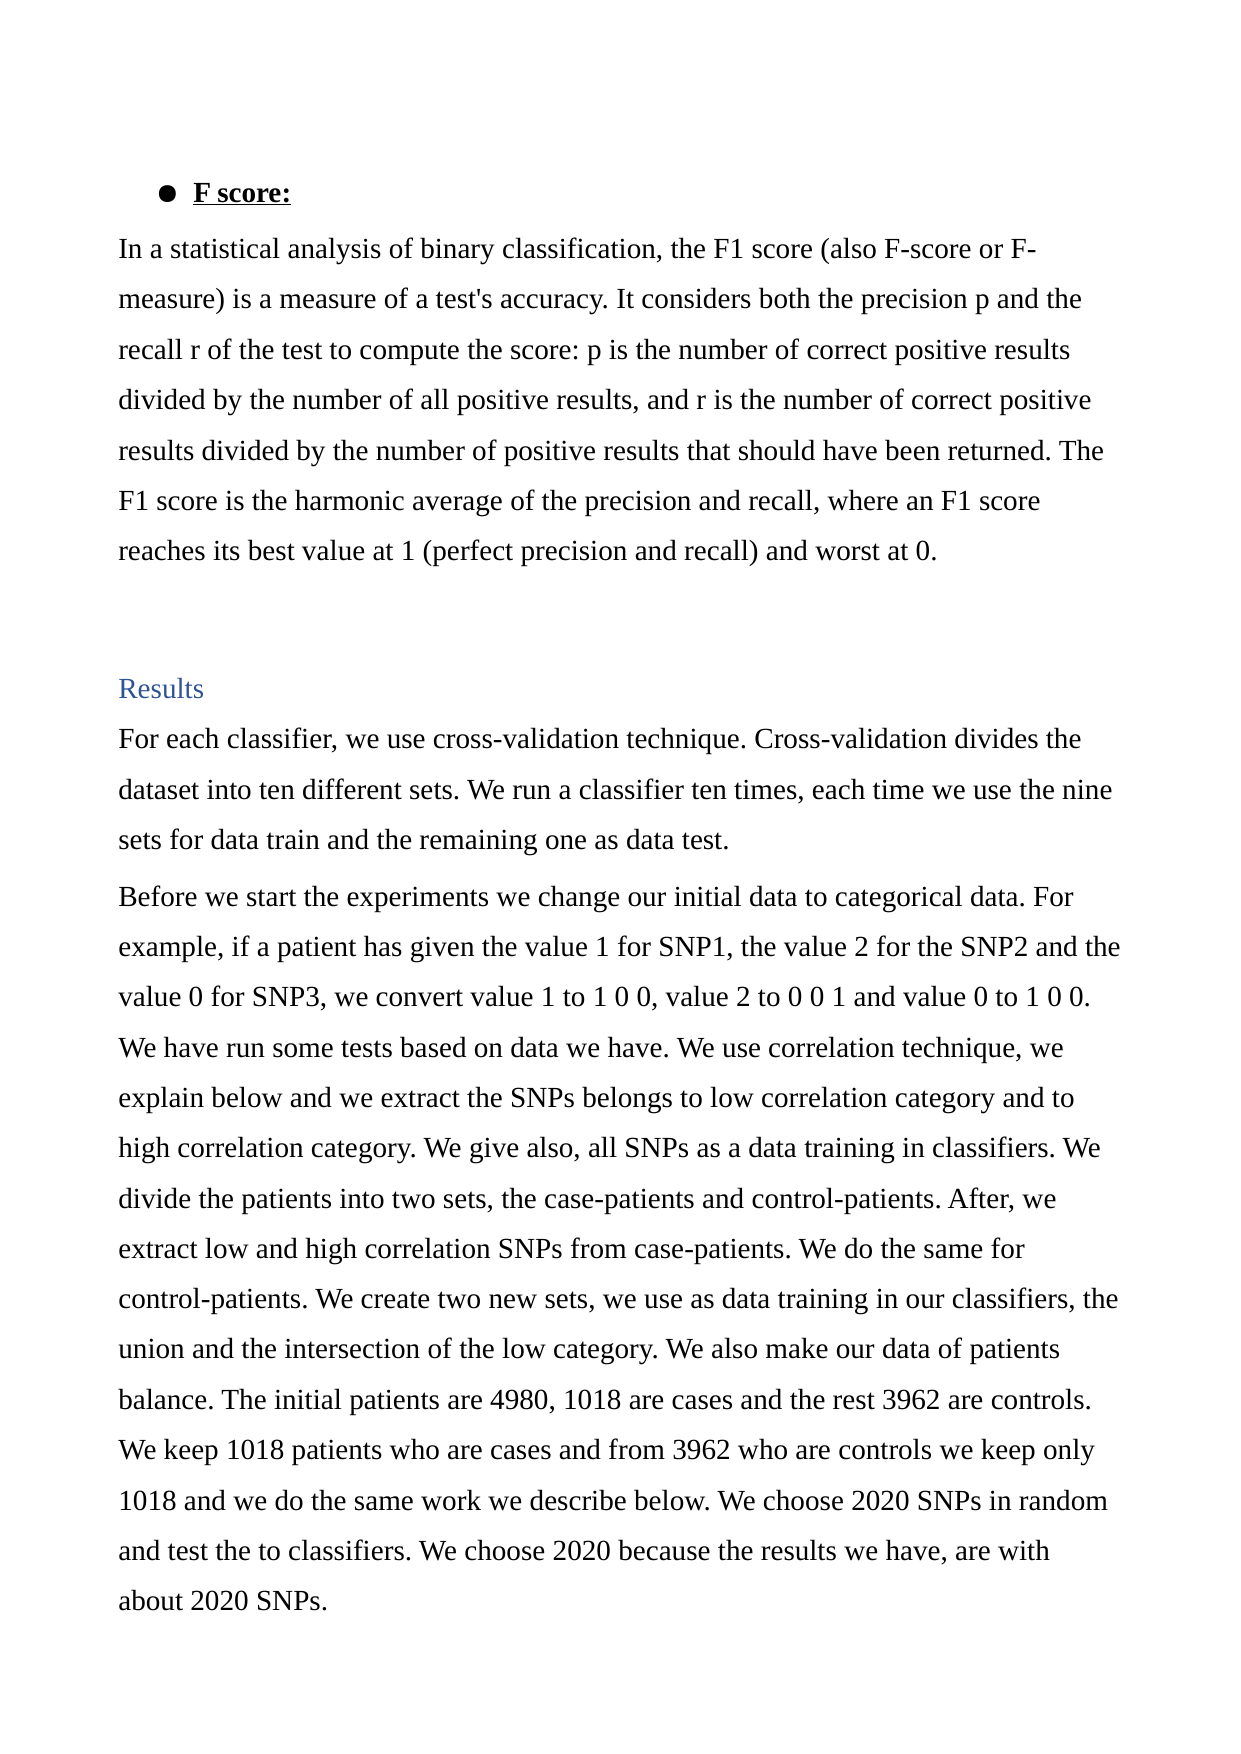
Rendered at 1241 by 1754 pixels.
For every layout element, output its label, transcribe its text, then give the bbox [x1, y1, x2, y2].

text For each classifier, we use cross-validation technique. Cross-validation divides the dataset into ten different sets. We run a classifier ten times, each time we use the nine sets for data train and the remaining one as data test. [118, 722, 1122, 856]
list F score: [156, 175, 1122, 208]
subtitle Results [118, 671, 1122, 705]
text Before we start the experiments we change our initial data to categorical data. For example, if a patient has given the value 1 for SNP1, the value 2 for the SNP2 and the value 0 for SNP3, we convert value 1 to 1 0 0, value 2 to 0 0 1 and value 0 to 1 0 0. We have run some tests based on data we have. We use correlation technique, we explain below and we extract the SNPs belongs to low correlation category and to high correlation category. We give also, all SNPs as a data training in classifiers. We divide the patients into two sets, the case-patients and control-patients. After, we extract low and high correlation SNPs from case-patients. We do the same for control-patients. We create two new sets, we use as data training in our classifiers, the union and the intersection of the low category. We also make our data of patients balance. The initial patients are 4980, 1018 are cases and the rest 3962 are controls. We keep 1018 patients who are cases and from 3962 who are controls we keep only 1018 and we do the same work we describe below. We choose 2020 SNPs in random and test the to classifiers. We choose 2020 because the results we have, are with about 2020 SNPs. [118, 879, 1122, 1617]
text In a statistical analysis of binary classification, the F1 score (also F-score or F-measure) is a measure of a test's accuracy. It considers both the precision p and the recall r of the test to compute the score: p is the number of correct positive results divided by the number of all positive results, and r is the number of correct positive results divided by the number of positive results that should have been returned. The F1 score is the harmonic average of the precision and recall, where an F1 score reaches its best value at 1 (perfect precision and recall) and worst at 0. [118, 231, 1122, 567]
